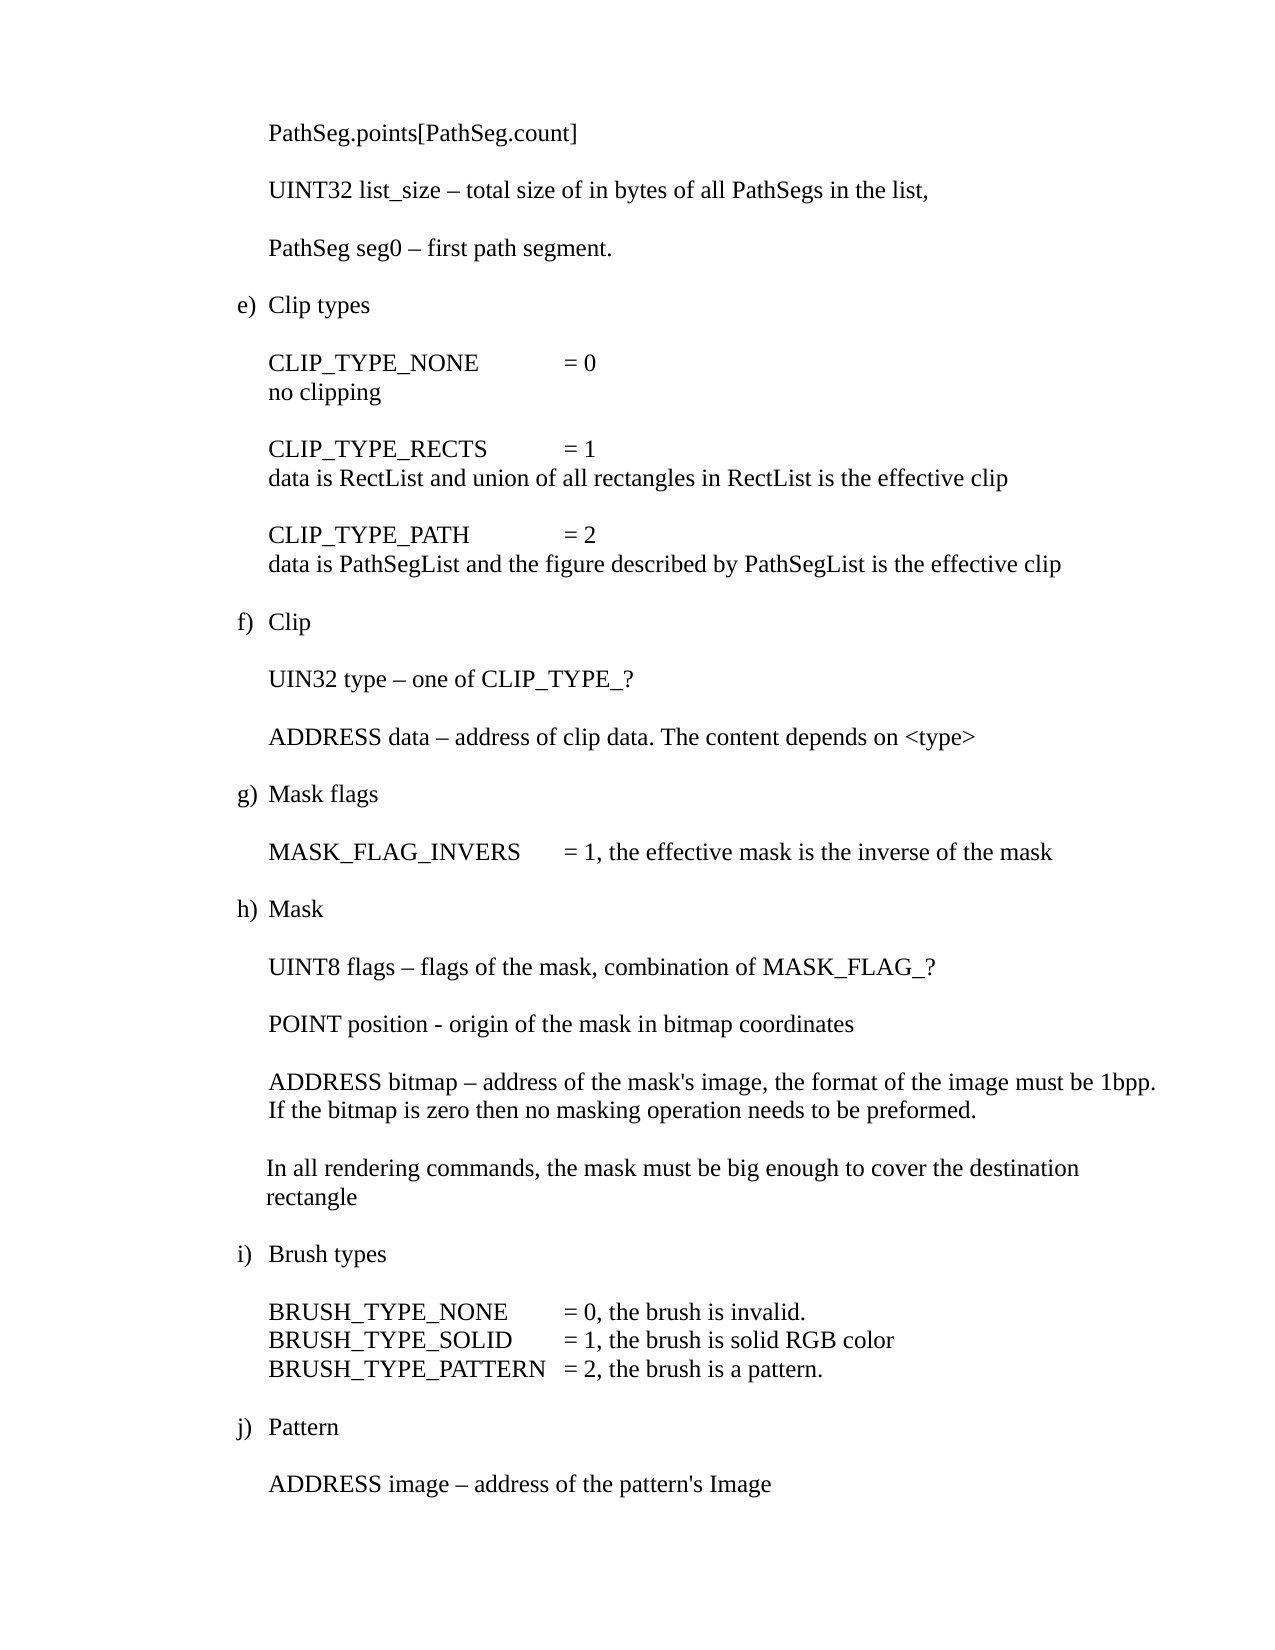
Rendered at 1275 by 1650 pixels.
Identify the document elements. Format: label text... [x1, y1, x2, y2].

list BRUSH_TYPE_PATTERN = 2, the brush is a pattern. [231, 1354, 1157, 1383]
list CLIP_TYPE_NONE = 0 [231, 348, 1157, 377]
list MASK_FLAG_INVERS = 1, the effective mask is the inverse of the mask [231, 837, 1157, 866]
list UINT32 list_size – total size of in bytes of all PathSegs in the list, [231, 176, 1157, 204]
list CLIP_TYPE_PATH = 2 [231, 521, 1157, 549]
list no clipping [231, 377, 1157, 406]
list ADDRESS image – address of the pattern's Image [231, 1469, 1157, 1498]
list PathSeg.points[PathSeg.count] [231, 118, 1157, 147]
list Brush types [231, 1239, 1157, 1268]
list UIN32 type – one of CLIP_TYPE_? [231, 664, 1157, 693]
list data is PathSegList and the figure described by PathSegList is the effective clip [231, 549, 1157, 578]
list Clip [231, 607, 1157, 636]
list ADDRESS data – address of clip data. The content depends on <type> [231, 722, 1157, 751]
list Mask [231, 894, 1157, 923]
list BRUSH_TYPE_SOLID = 1, the brush is solid RGB color [231, 1326, 1157, 1354]
list Pattern [231, 1412, 1157, 1441]
list Mask flags [231, 779, 1157, 808]
list POINT position - origin of the mask in bitmap coordinates [231, 1009, 1157, 1038]
list BRUSH_TYPE_NONE = 0, the brush is invalid. [231, 1297, 1157, 1326]
list In all rendering commands, the mask must be big enough to cover the destination rectangle [228, 1153, 1157, 1211]
list PathSeg seg0 – first path segment. [231, 233, 1157, 262]
list CLIP_TYPE_RECTS = 1 [231, 434, 1157, 463]
list ADDRESS bitmap – address of the mask's image, the format of the image must be 1bpp. If the bitmap is zero then no masking operation needs to be preformed. [231, 1067, 1157, 1124]
list UINT8 flags – flags of the mask, combination of MASK_FLAG_? [231, 952, 1157, 981]
list Clip types [231, 291, 1157, 319]
list data is RectList and union of all rectangles in RectList is the effective clip [231, 463, 1157, 492]
